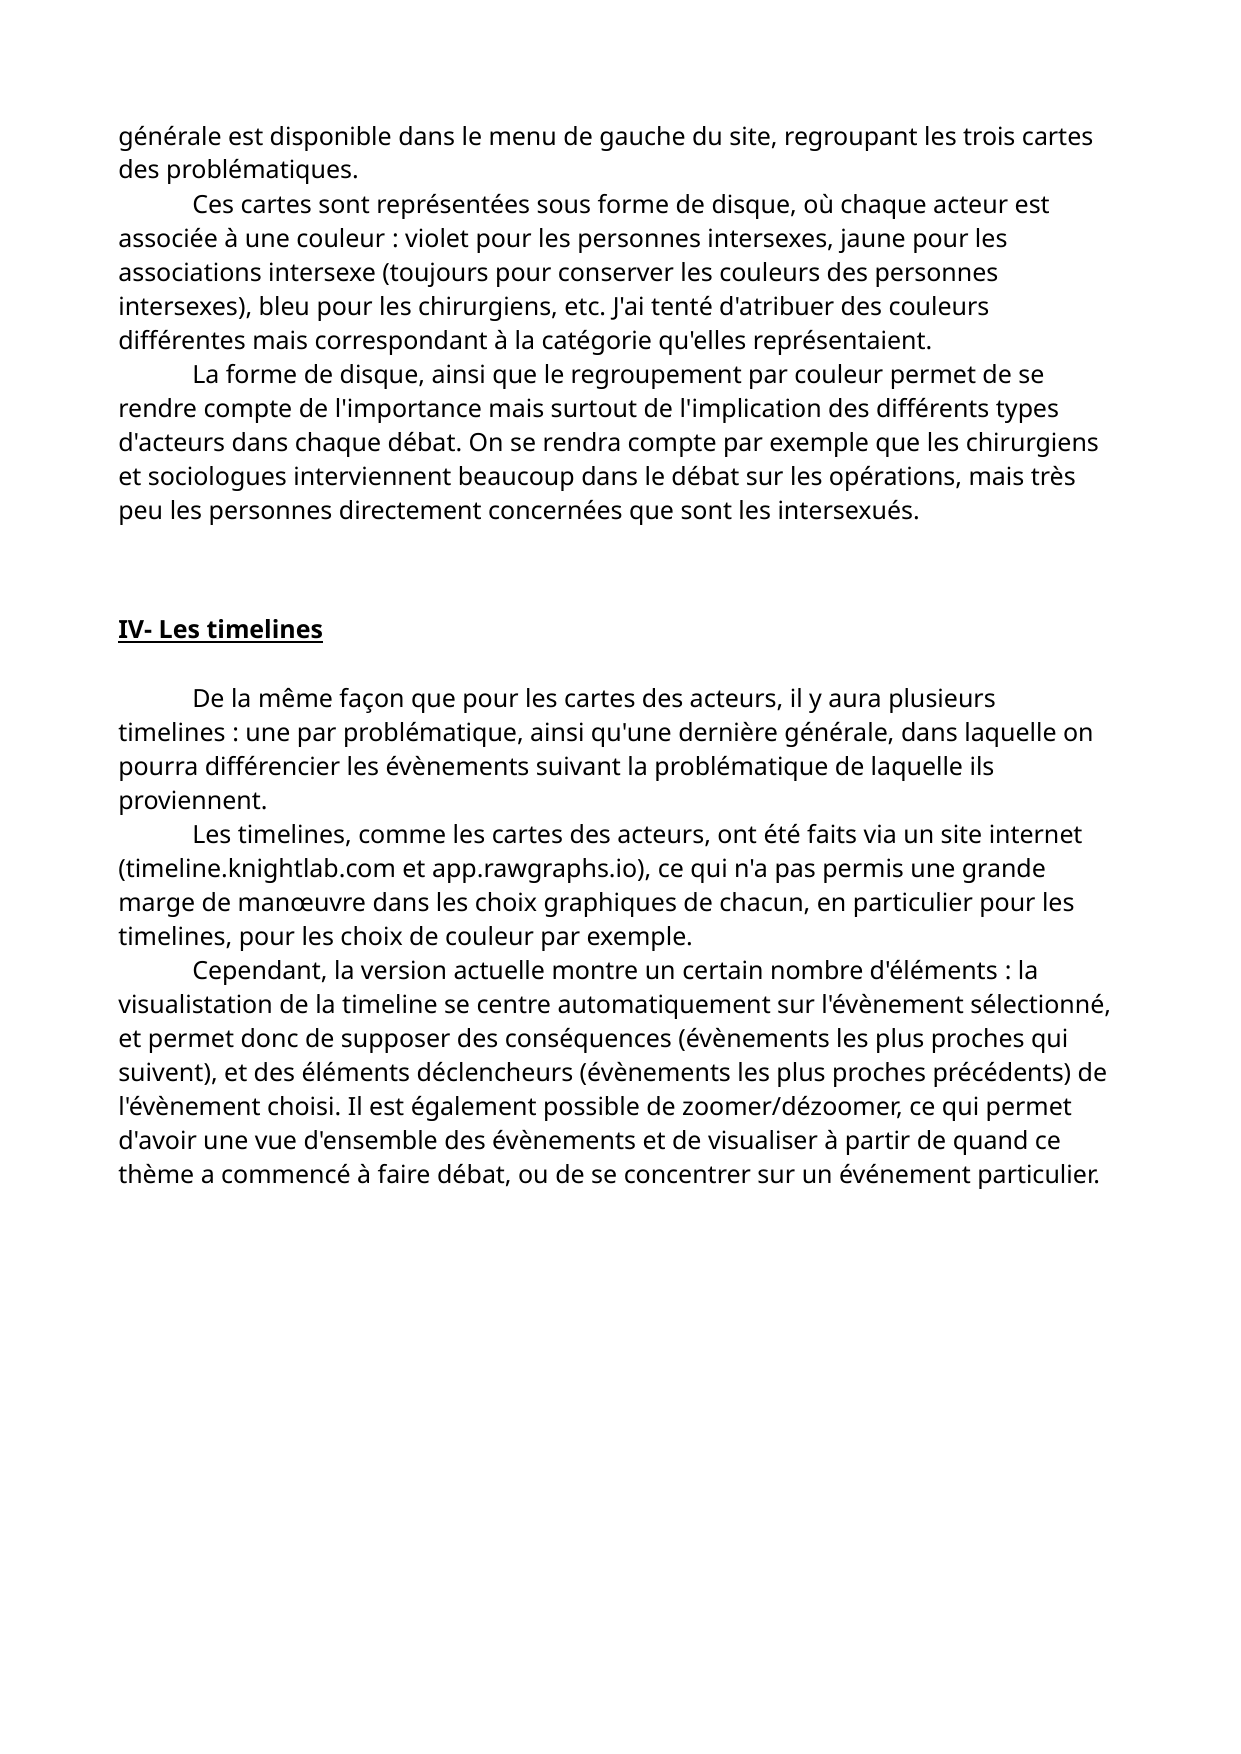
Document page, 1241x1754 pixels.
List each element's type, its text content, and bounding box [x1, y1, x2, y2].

text Cependant, la version actuelle montre un certain nombre d'éléments : la visualistation de la timeline se centre automatiquement sur l'évènement sélectionné, et permet donc de supposer des conséquences (évènements les plus proches qui suivent), et des éléments déclencheurs (évènements les plus proches précédents) de l'évènement choisi. Il est également possible de zoomer/dézoomer, ce qui permet d'avoir une vue d'ensemble des évènements et de visualiser à partir de quand ce thème a commencé à faire débat, ou de se concentrer sur un événement particulier. [118, 953, 1122, 1191]
text La forme de disque, ainsi que le regroupement par couleur permet de se rendre compte de l'importance mais surtout de l'implication des différents types d'acteurs dans chaque débat. On se rendra compte par exemple que les chirurgiens et sociologues interviennent beaucoup dans le débat sur les opérations, mais très peu les personnes directement concernées que sont les intersexués. [118, 357, 1122, 527]
text générale est disponible dans le menu de gauche du site, regroupant les trois cartes des problématiques. [118, 118, 1122, 186]
text IV- Les timelines [118, 612, 1122, 646]
text Les timelines, comme les cartes des acteurs, ont été faits via un site internet (timeline.knightlab.com et app.rawgraphs.io), ce qui n'a pas permis une grande marge de manœuvre dans les choix graphiques de chacun, en particulier pour les timelines, pour les choix de couleur par exemple. [118, 816, 1122, 953]
text De la même façon que pour les cartes des acteurs, il y aura plusieurs timelines : une par problématique, ainsi qu'une dernière générale, dans laquelle on pourra différencier les évènements suivant la problématique de laquelle ils proviennent. [118, 680, 1122, 816]
text Ces cartes sont représentées sous forme de disque, où chaque acteur est associée à une couleur : violet pour les personnes intersexes, jaune pour les associations intersexe (toujours pour conserver les couleurs des personnes intersexes), bleu pour les chirurgiens, etc. J'ai tenté d'atribuer des couleurs différentes mais correspondant à la catégorie qu'elles représentaient. [118, 186, 1122, 357]
